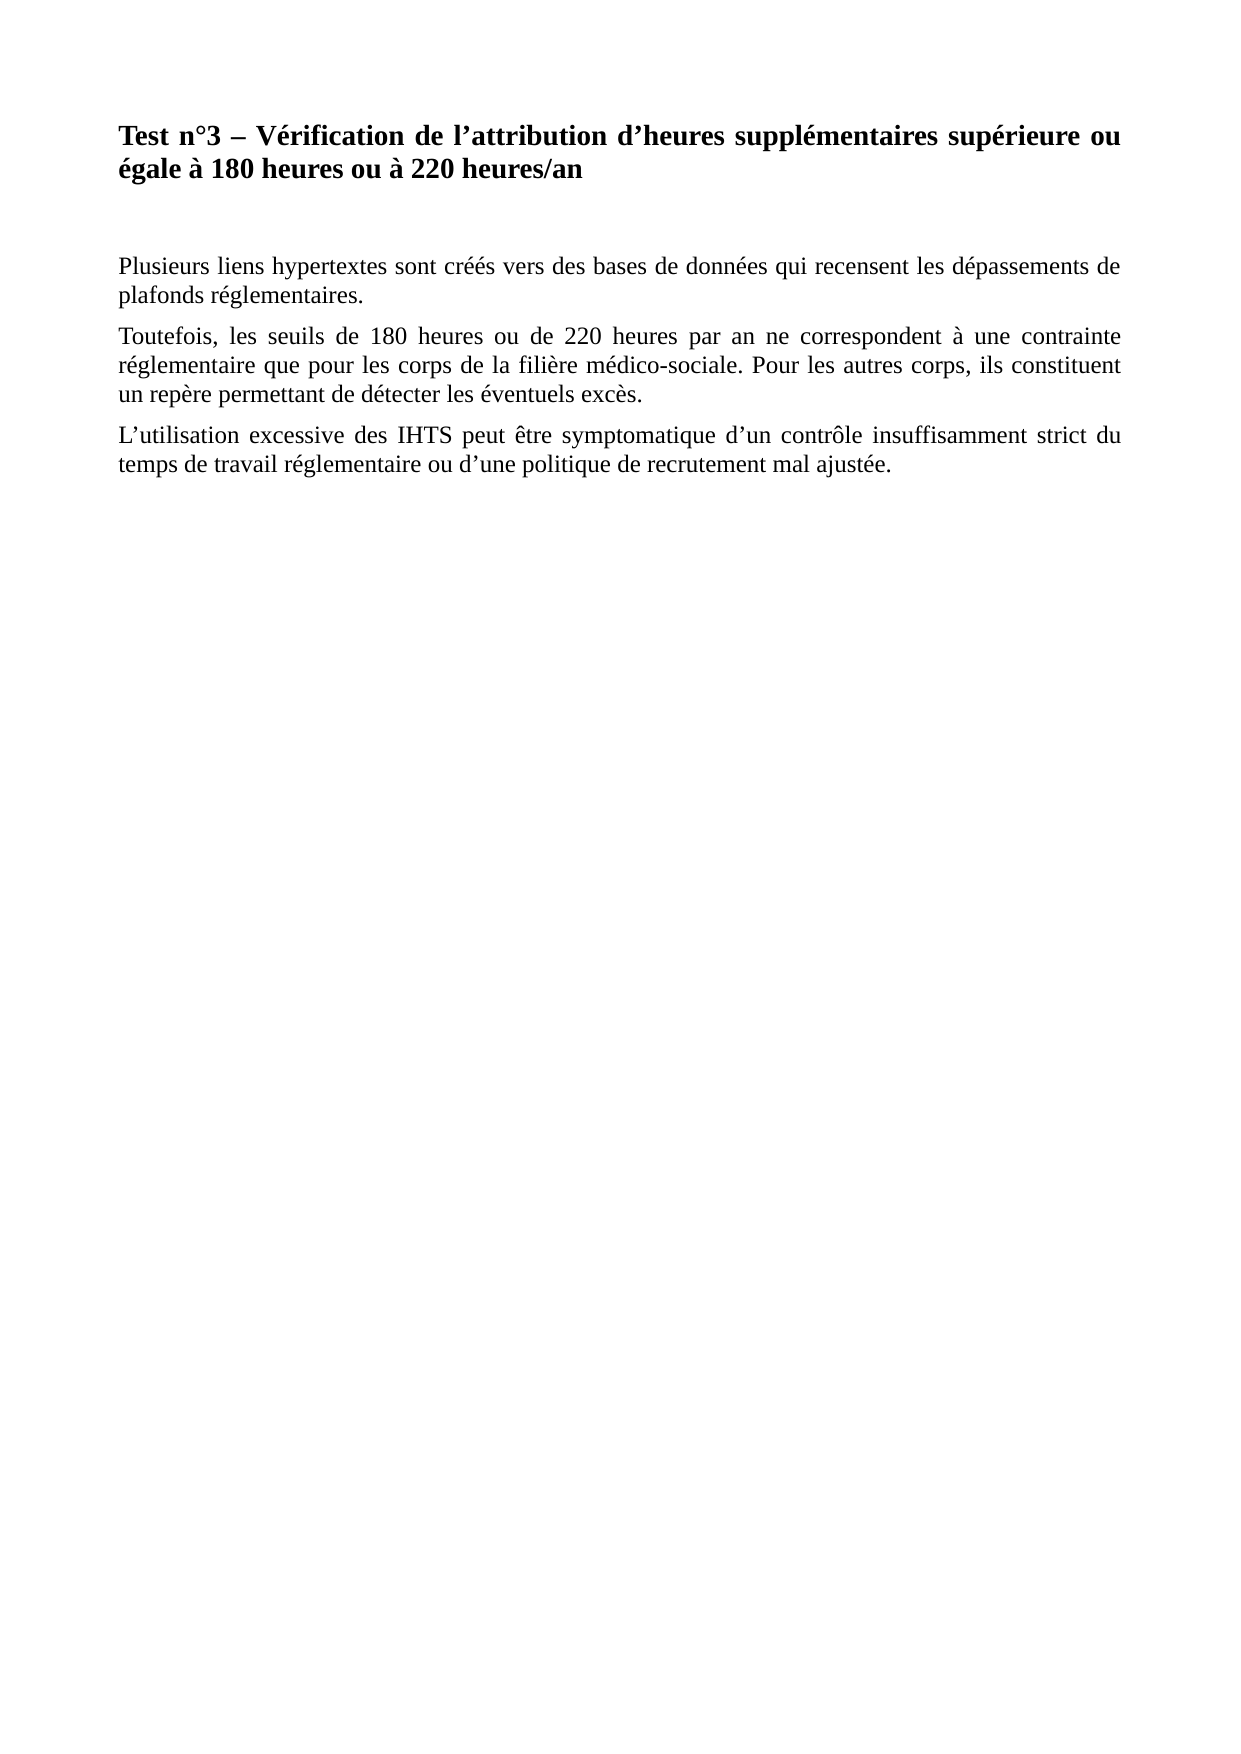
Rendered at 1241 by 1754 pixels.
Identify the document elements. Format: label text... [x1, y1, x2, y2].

list L’utilisation excessive des IHTS peut être symptomatique d’un contrôle insuffisamment strict du temps de travail réglementaire ou d’une politique de recrutement mal ajustée. [118, 420, 1122, 478]
text Toutefois, les seuils de 180 heures ou de 220 heures par an ne correspondent à une contrainte réglementaire que pour les corps de la filière médico-sociale. Pour les autres corps, ils constituent un repère permettant de détecter les éventuels excès. [118, 321, 1122, 408]
text Plusieurs liens hypertextes sont créés vers des bases de données qui recensent les dépassements de plafonds réglementaires. [118, 251, 1122, 309]
subtitle Test n°3 – Vérification de l’attribution d’heures supplémentaires supérieure ou égale à 180 heures ou à 220 heures/an [118, 118, 1122, 185]
